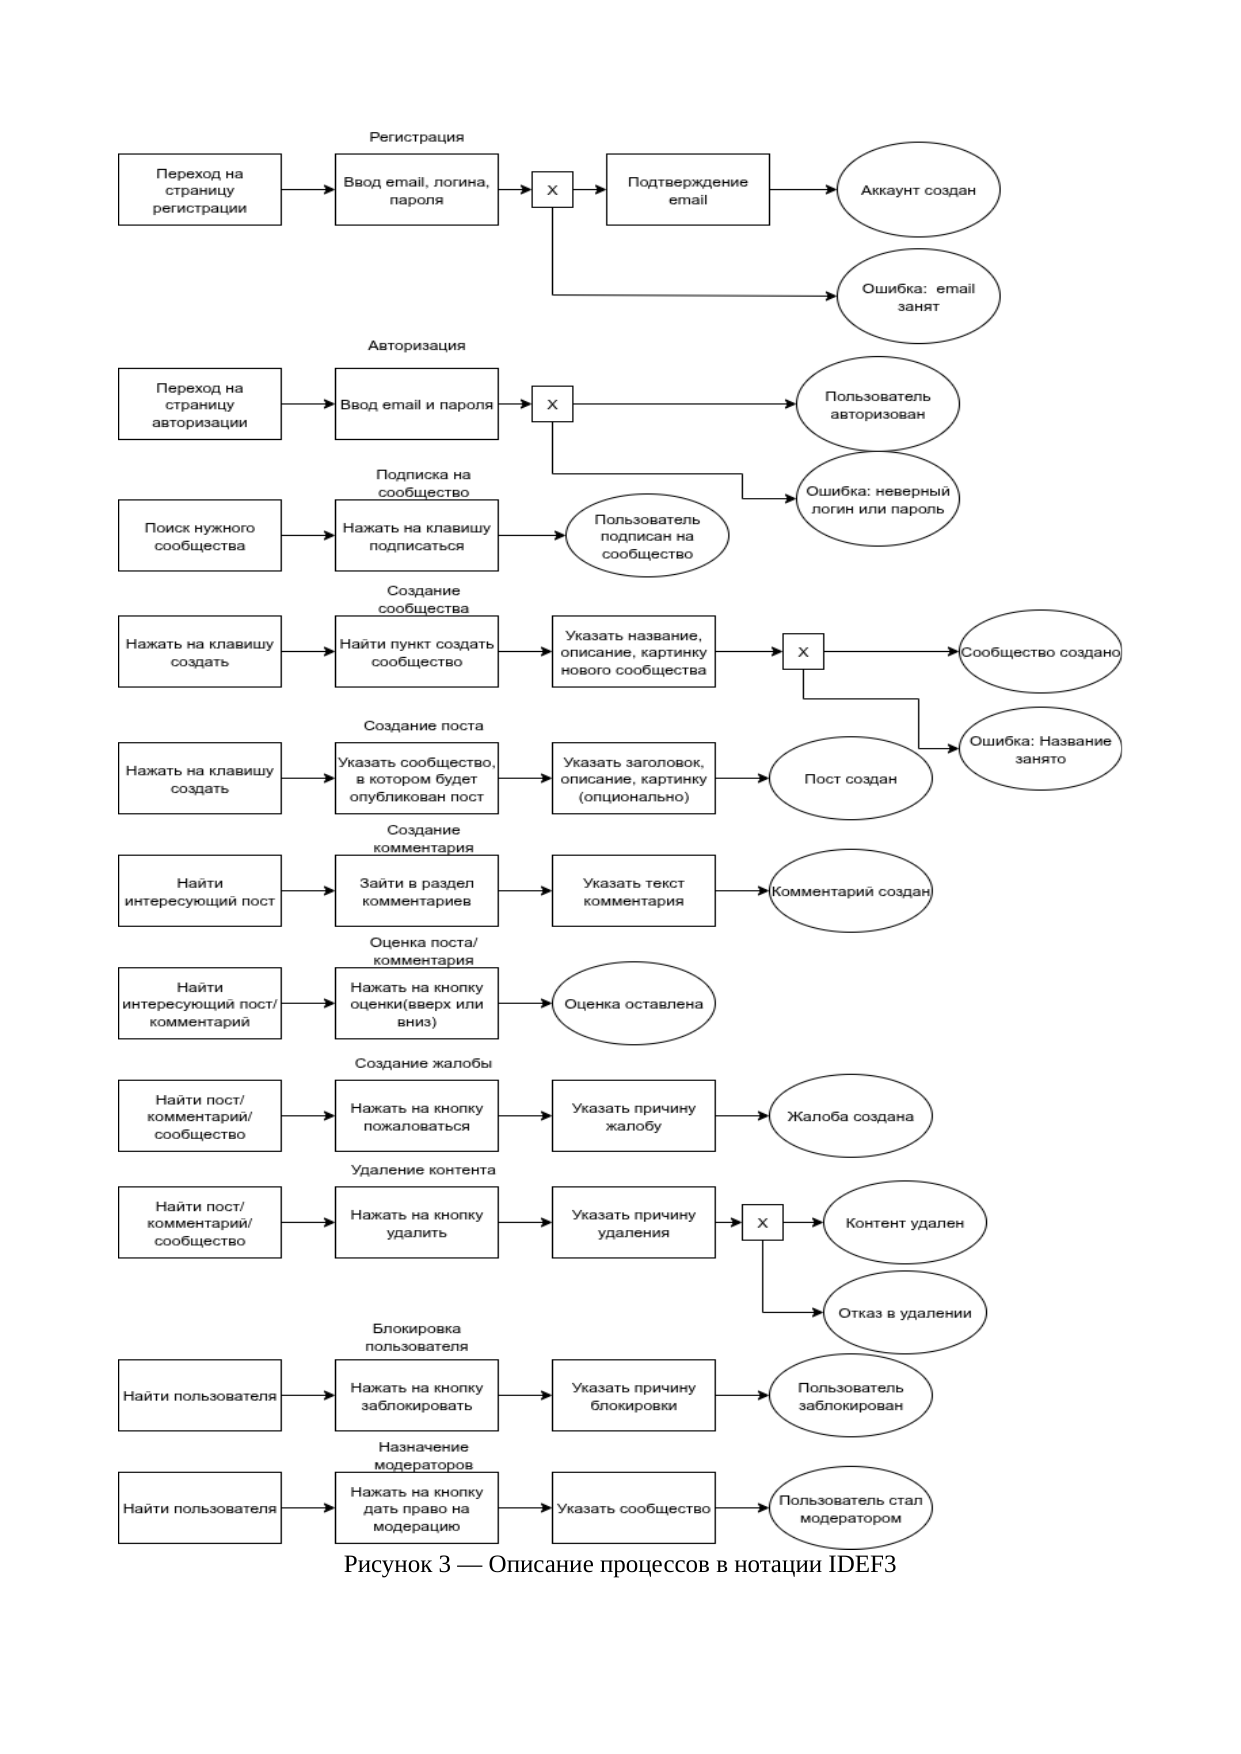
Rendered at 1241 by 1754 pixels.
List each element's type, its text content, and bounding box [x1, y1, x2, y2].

text Рисунок 3 — Описание процессов в нотации IDEF3 [118, 1550, 1122, 1578]
picture [118, 118, 1123, 1550]
